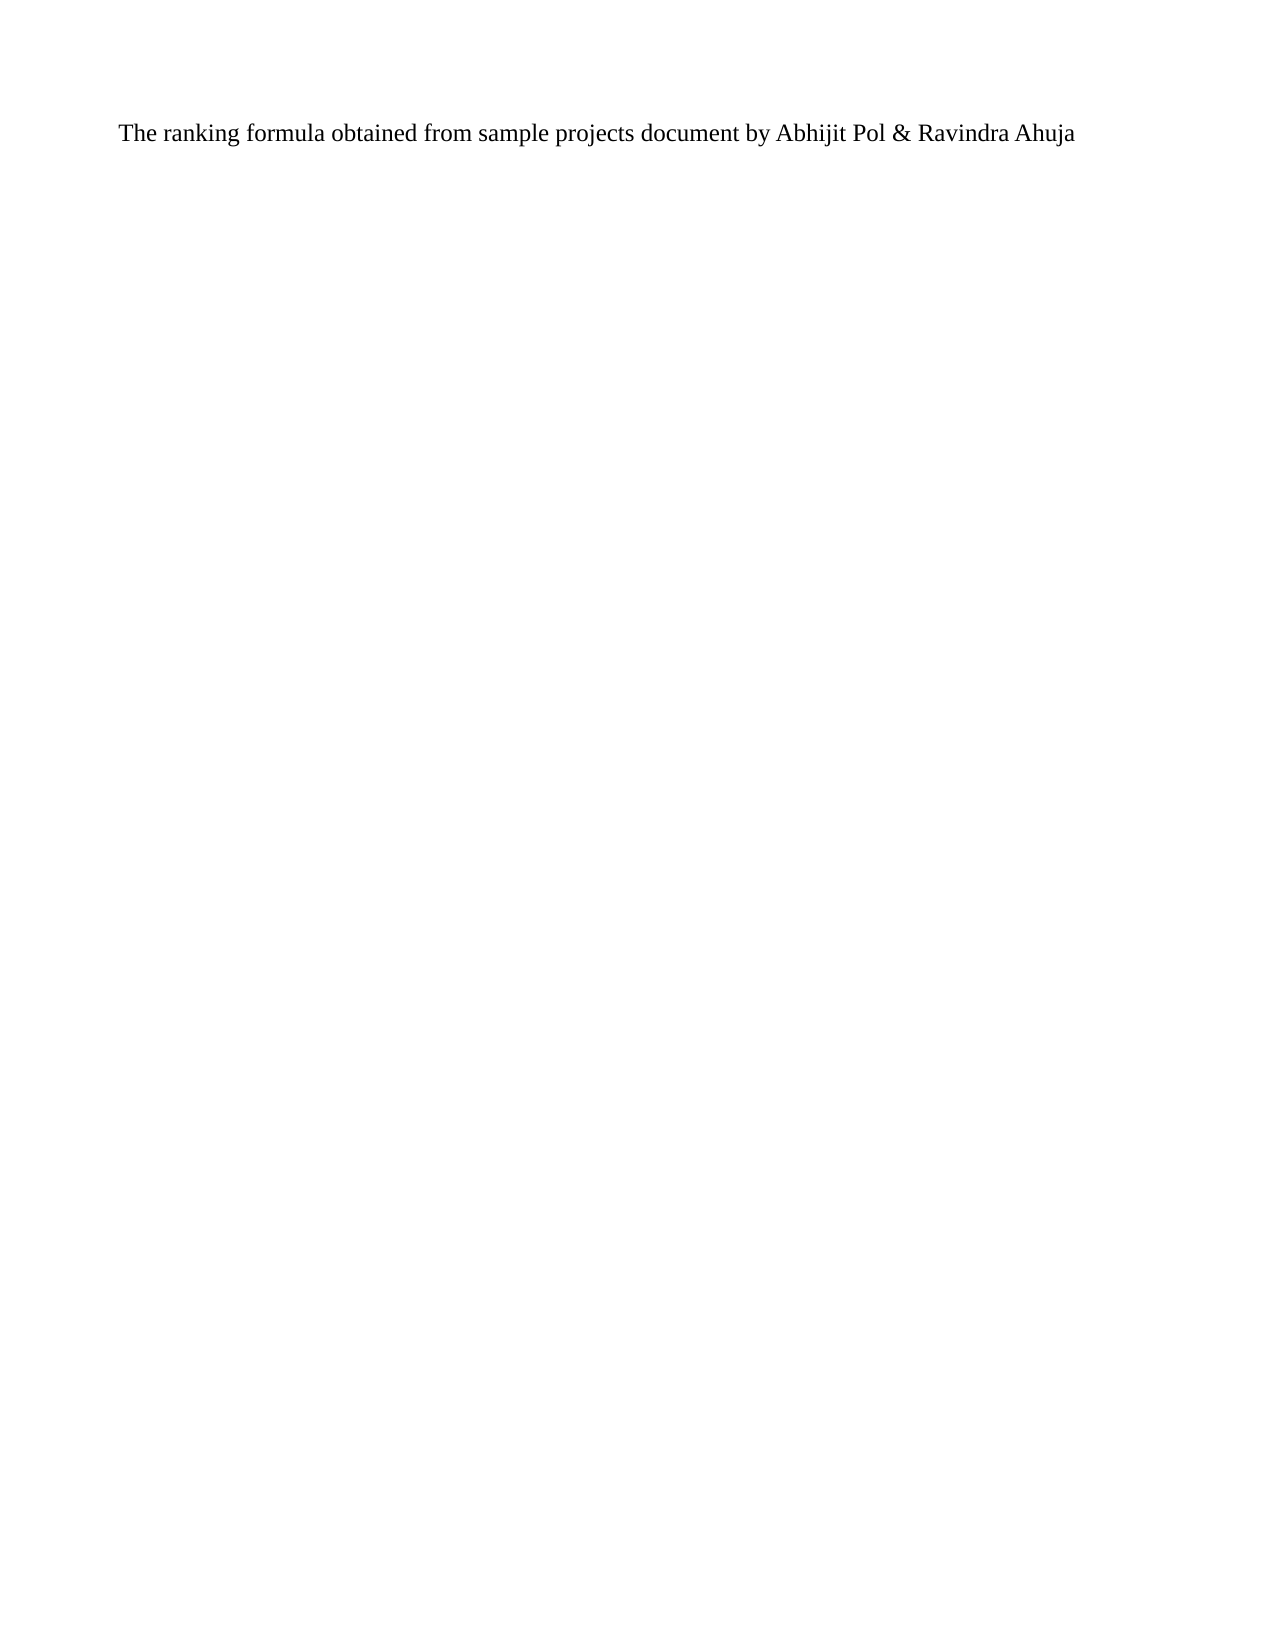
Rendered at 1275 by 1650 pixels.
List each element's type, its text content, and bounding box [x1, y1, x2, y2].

text The ranking formula obtained from sample projects document by Abhijit Pol & Ravindra Ahuja [118, 118, 1157, 147]
